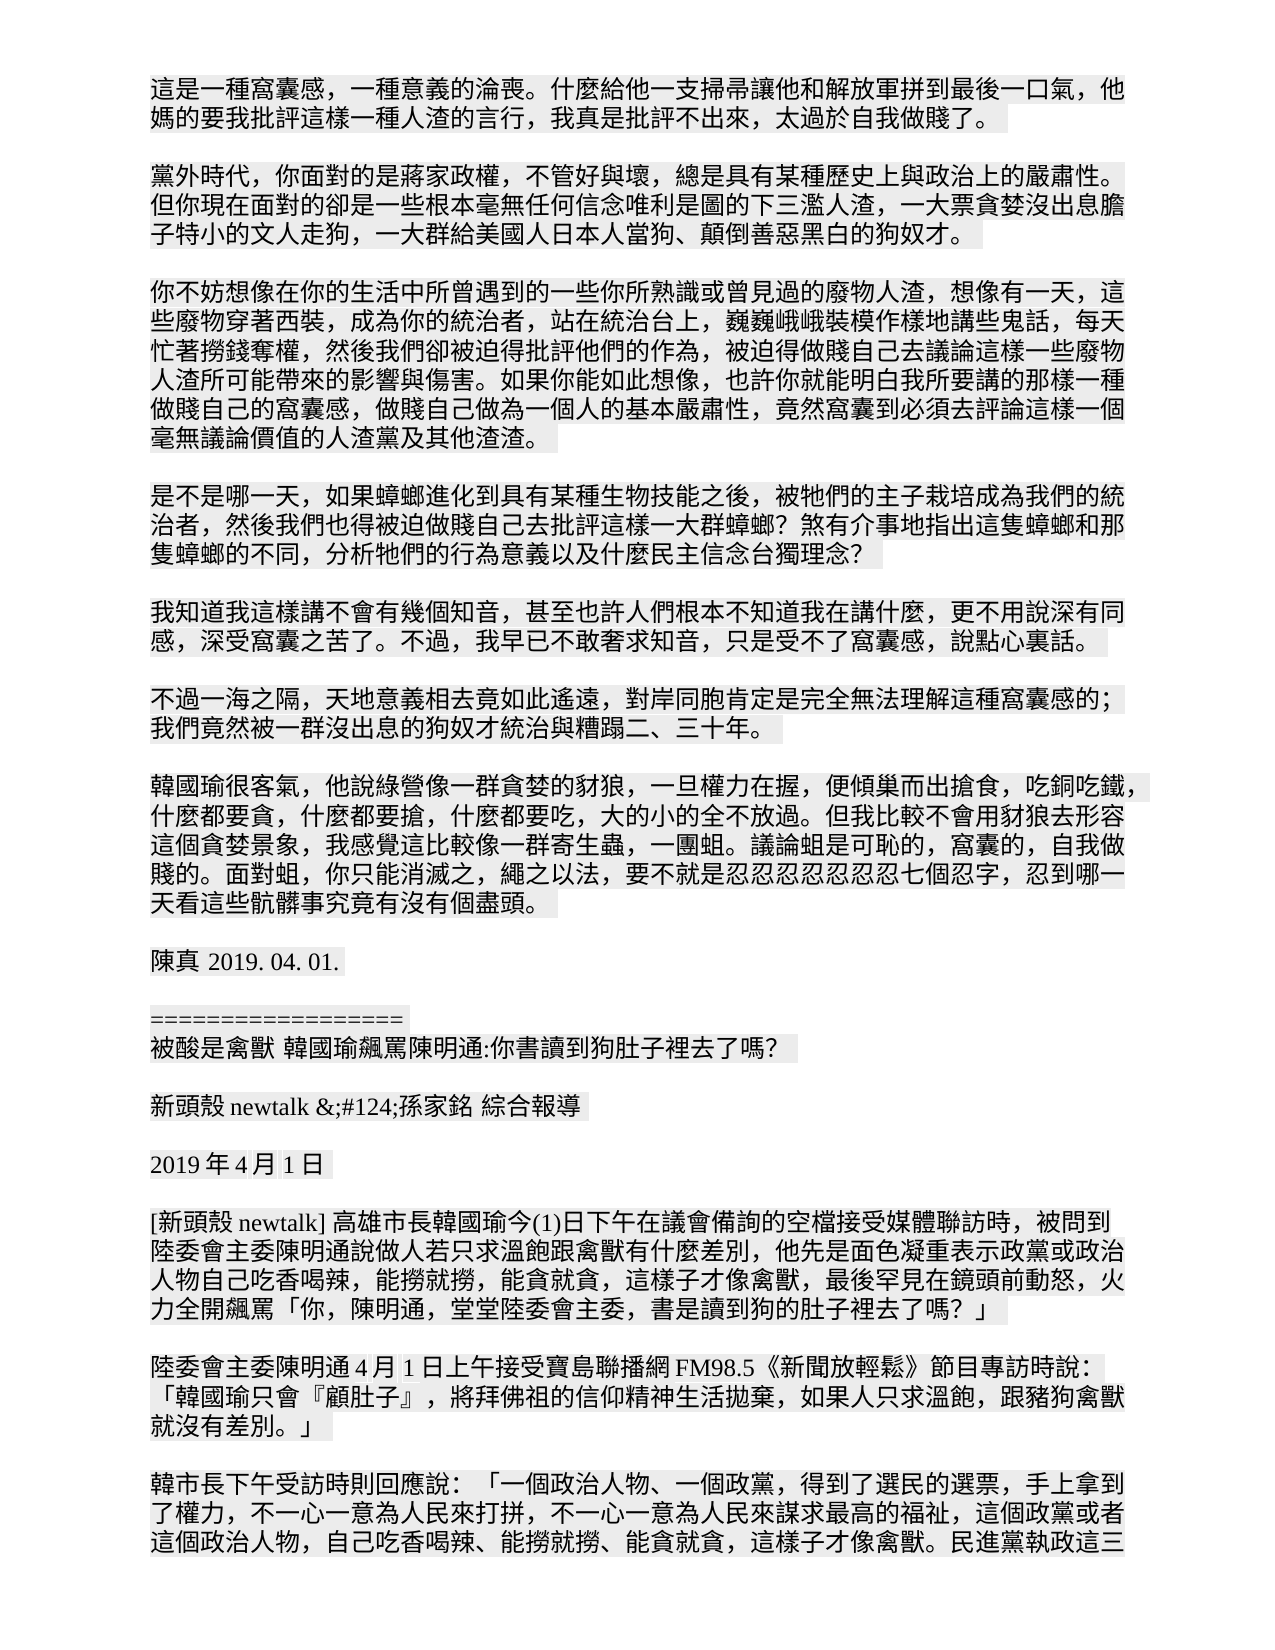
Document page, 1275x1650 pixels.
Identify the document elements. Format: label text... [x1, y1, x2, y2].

text 我常覺得，活在島內這個年代，在政治上最大的一個痛苦就是你常得做賤自己去批評那些根本不值得批評的沒出息人渣，什麼蔡啥小，什麼賴啥德或蘇什麼昌等等等等等，所謂上駟對下駟便是如此。 這是一種窩囊感，一種意義的淪喪。什麼給他一支掃帚讓他和解放軍拼到最後一口氣，他媽的要我批評這樣一種人渣的言行，我真是批評不出來，太過於自我做賤了。 黨外時代，你面對的是蔣家政權，不管好與壞，總是具有某種歷史上與政治上的嚴肅性。但你現在面對的卻是一些根本毫無任何信念唯利是圖的下三濫人渣，一大票貪婪沒出息膽子特小的文人走狗，一大群給美國人日本人當狗、顛倒善惡黑白的狗奴才。 你不妨想像在你的生活中所曾遇到的一些你所熟識或曾見過的廢物人渣，想像有一天，這些廢物穿著西裝，成為你的統治者，站在統治台上，巍巍峨峨裝模作樣地講些鬼話，每天忙著撈錢奪權，然後我們卻被迫得批評他們的作為，被迫得做賤自己去議論這樣一些廢物人渣所可能帶來的影響與傷害。如果你能如此想像，也許你就能明白我所要講的那樣一種做賤自己的窩囊感，做賤自己做為一個人的基本嚴肅性，竟然窩囊到必須去評論這樣一個毫無議論價值的人渣黨及其他渣渣。 是不是哪一天，如果蟑螂進化到具有某種生物技能之後，被牠們的主子栽培成為我們的統治者，然後我們也得被迫做賤自己去批評這樣一大群蟑螂？煞有介事地指出這隻蟑螂和那隻蟑螂的不同，分析牠們的行為意義以及什麼民主信念台獨理念？ 我知道我這樣講不會有幾個知音，甚至也許人們根本不知道我在講什麼，更不用說深有同感，深受窩囊之苦了。不過，我早已不敢奢求知音，只是受不了窩囊感，說點心裏話。 不過一海之隔，天地意義相去竟如此遙遠，對岸同胞肯定是完全無法理解這種窩囊感的；我們竟然被一群沒出息的狗奴才統治與糟蹋二、三十年。 韓國瑜很客氣，他說綠營像一群貪婪的豺狼，一旦權力在握，便傾巢而出搶食，吃銅吃鐵，什麼都要貪，什麼都要搶，什麼都要吃，大的小的全不放過。但我比較不會用豺狼去形容這個貪婪景象，我感覺這比較像一群寄生蟲，一團蛆。議論蛆是可恥的，窩囊的，自我做賤的。面對蛆，你只能消滅之，繩之以法，要不就是忍忍忍忍忍忍忍七個忍字，忍到哪一天看這些骯髒事究竟有沒有個盡頭。 陳真 2019. 04. 01. ================== 被酸是禽獸 韓國瑜飆罵陳明通:你書讀到狗肚子裡去了嗎？ 新頭殼newtalk &;#124;孫家銘 綜合報導 2019年4月1日 [新頭殼newtalk] 高雄市長韓國瑜今(1)日下午在議會備詢的空檔接受媒體聯訪時，被問到陸委會主委陳明通說做人若只求溫飽跟禽獸有什麼差別，他先是面色凝重表示政黨或政治人物自己吃香喝辣，能撈就撈，能貪就貪，這樣子才像禽獸，最後罕見在鏡頭前動怒，火力全開飆罵「你，陳明通，堂堂陸委會主委，書是讀到狗的肚子裡去了嗎？」 陸委會主委陳明通4月1日上午接受寶島聯播網FM98.5《新聞放輕鬆》節目專訪時說：「韓國瑜只會『顧肚子』，將拜佛祖的信仰精神生活拋棄，如果人只求溫飽，跟豬狗禽獸就沒有差別。」 韓市長下午受訪時則回應說：「一個政治人物、一個政黨，得到了選民的選票，手上拿到了權力，不一心一意為人民來打拼，不一心一意為人民來謀求最高的福祉，這個政黨或者這個政治人物，自己吃香喝辣、能撈就撈、能貪就貪，這樣子才像禽獸。民進黨執政這三年來，台灣人民到底日子過得怎麼樣？ 我一直講：『莫忘世上苦人多』，現在太多台灣社會各個角落，過苦日子的人民實在太多了，民進黨執政這三年來，根本就沒有辦法幫台灣人民過好日子。.......，到底有沒有給人民帶來福利？兩岸這麼低盪，國際處境這麼困難，賺錢這麼困難，勞工、軍公教、企業家、農漁民，每一個行業都在哀號，陳明通你眼睛瞎了嗎？你講禽獸不如是什麼意思？你幫什麼樣的政黨服務？你民進黨執政對得起台灣人民嗎？我們在拚經濟，你講這麼惡毒的話是什麼意思？你陳明通『你的書是讀到狗的肚子裡面了嗎？』你把你的知識拿來維護你的官位，昧著良心講話嗎？你用『禽獸』兩個字來形容，有必要嗎？」﻿ [150, 75, 1125, 1557]
